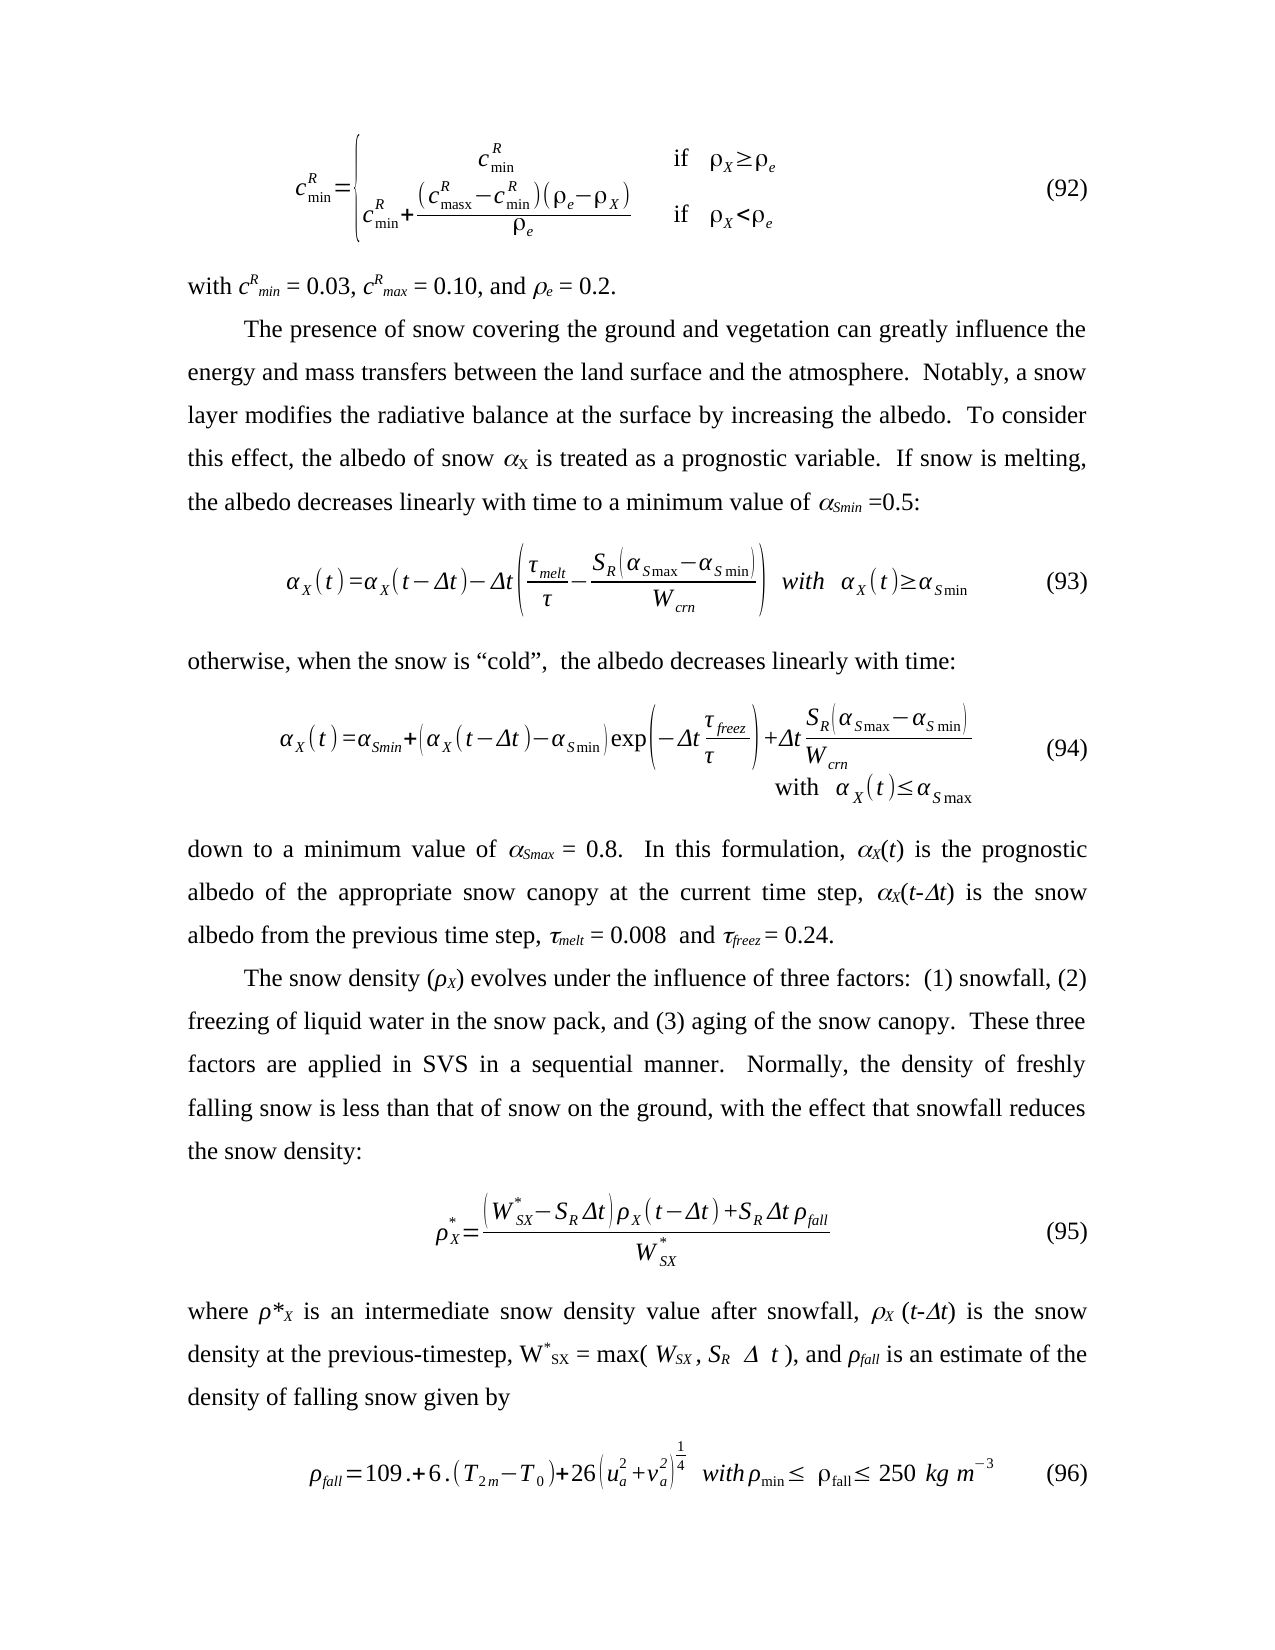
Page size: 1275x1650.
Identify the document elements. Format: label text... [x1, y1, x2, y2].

text (92) [187, 133, 1087, 244]
text [187, 1438, 302, 1492]
text [187, 702, 273, 807]
text (94) [983, 702, 1087, 807]
text with cRmin = 0.03, cRmax = 0.10, and re = 0.2. [187, 271, 1087, 300]
text down to a minimum value of aSmax = 0.8. In this formulation, aX(t) is the prognostic albedo of the appropriate snow canopy at the current time step, aX(t-Dt) is the snow albedo from the previous time step, tmelt = 0.008 and tfreez = 0.24. [187, 834, 1087, 949]
text [187, 542, 280, 619]
text [187, 1191, 428, 1269]
text (93) [977, 542, 1087, 619]
text The snow density (ρX) evolves under the influence of three factors: (1) snowfall, (2) freezing of liquid water in the snow pack, and (3) aging of the snow canopy. These three factors are applied in SVS in a sequential manner. Normally, the density of freshly falling snow is less than that of snow on the ground, with the effect that snowfall reduces the snow density: [187, 963, 1087, 1164]
text (95) [840, 1191, 1087, 1269]
text otherwise, when the snow is “cold”, the albedo decreases linearly with time: [187, 646, 1087, 675]
text where ρ*X is an intermediate snow density value after snowfall, rX (t-Dt) is the snow density at the previous-timestep, W*SX = max( WSX , SR D t ), and ρfall is an estimate of the density of falling snow given by [187, 1296, 1087, 1411]
text The presence of snow covering the ground and vegetation can greatly influence the energy and mass transfers between the land surface and the atmosphere. Notably, a snow layer modifies the radiative balance at the surface by increasing the albedo. To consider this effect, the albedo of snow X is treated as a prognostic variable. If snow is melting, the albedo decreases linearly with time to a minimum value of aSmin =0.5: [187, 314, 1087, 515]
text (96) [1002, 1438, 1087, 1492]
